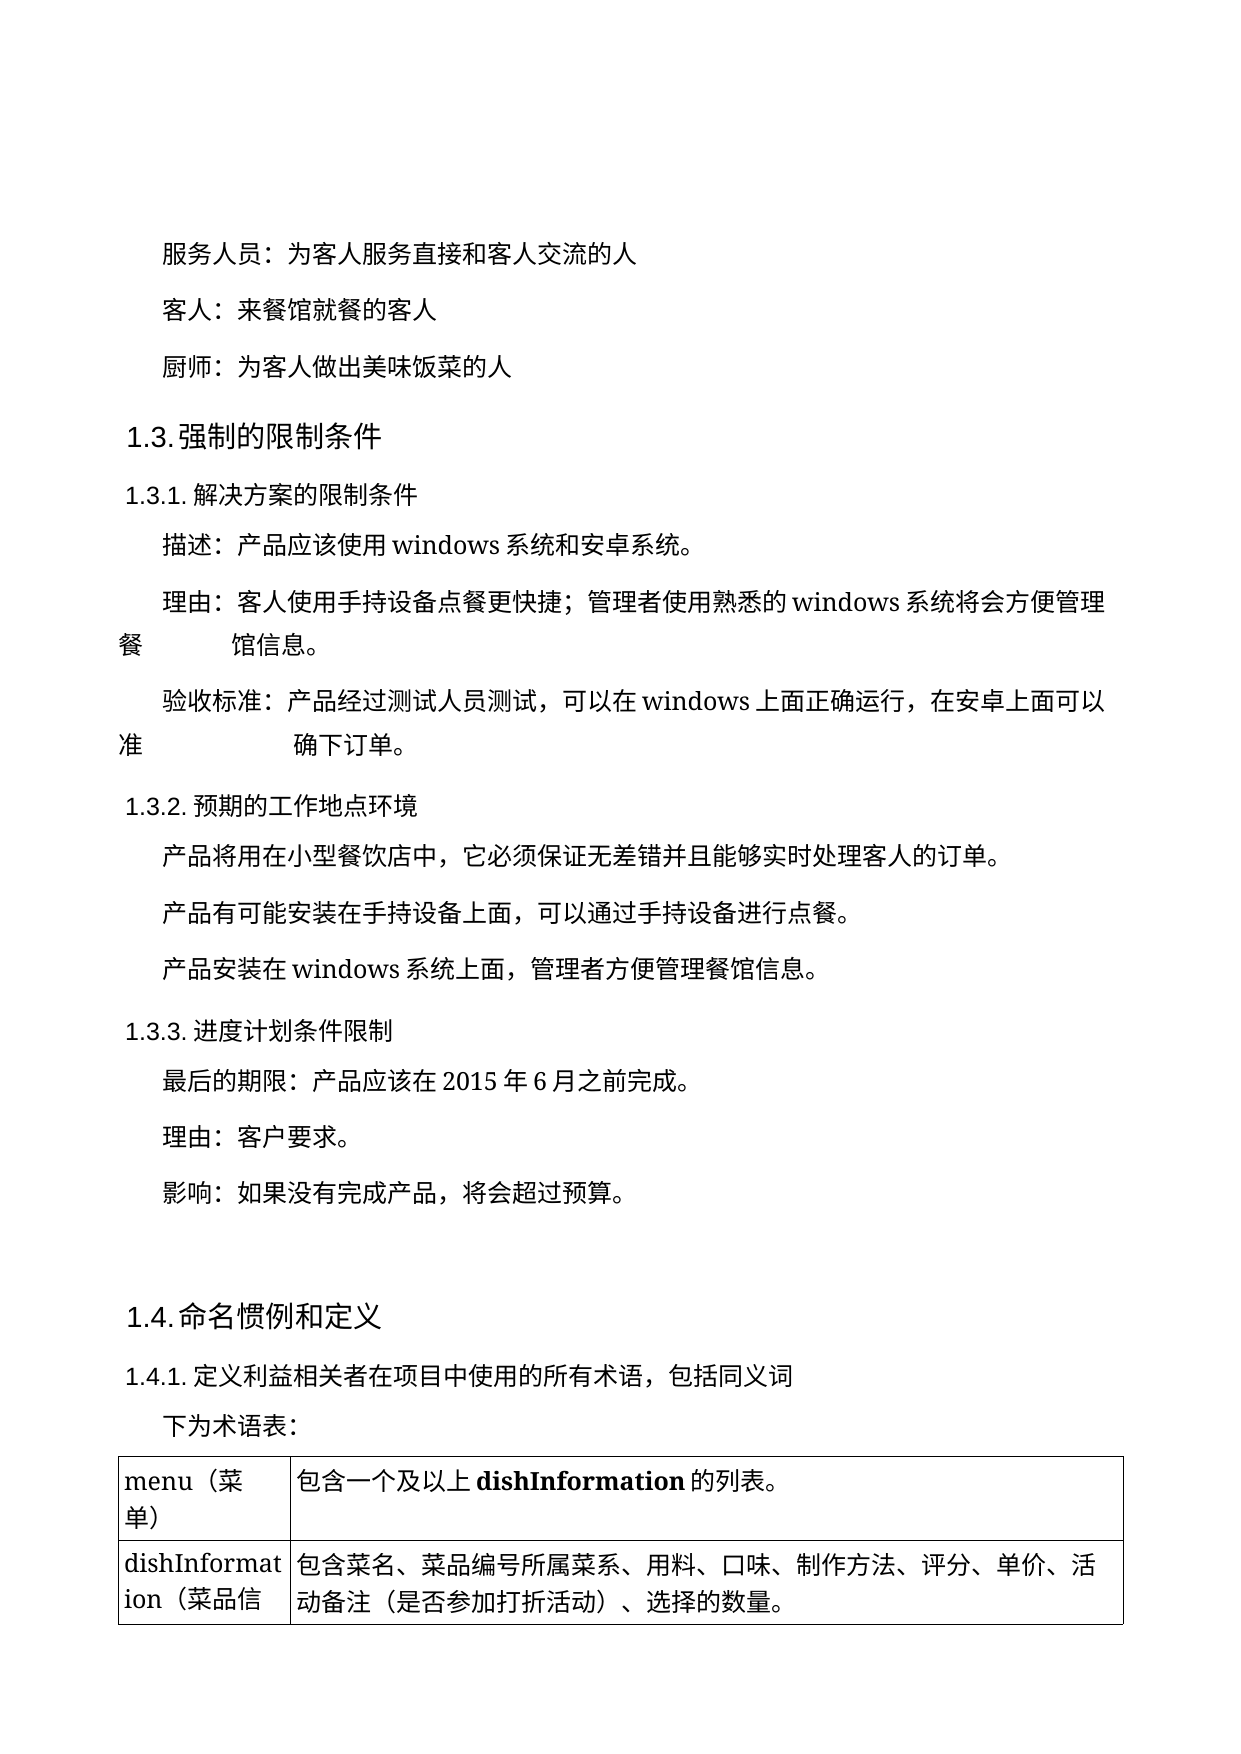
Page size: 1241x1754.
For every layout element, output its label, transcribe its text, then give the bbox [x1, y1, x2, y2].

subtitle 强制的限制条件 [118, 413, 1122, 456]
text 影响：如果没有完成产品，将会超过预算。 [118, 1174, 1122, 1210]
text 客人：来餐馆就餐的客人 [118, 291, 1122, 327]
subtitle 定义利益相关者在项目中使用的所有术语，包括同义词 [118, 1356, 1122, 1392]
text 产品将用在小型餐饮店中，它必须保证无差错并且能够实时处理客人的订单。 [118, 837, 1122, 873]
text 下为术语表： [118, 1406, 1122, 1442]
text 产品安装在windows系统上面，管理者方便管理餐馆信息。 [118, 949, 1122, 986]
text 理由：客人使用手持设备点餐更快捷；管理者使用熟悉的windows系统将会方便管理餐 馆信息。 [118, 582, 1122, 662]
table_header 包含一个及以上dishInformation的列表。 [291, 1457, 1123, 1540]
text 描述：产品应该使用windows系统和安卓系统。 [118, 526, 1122, 562]
table_cell dishInformation（菜品信 [119, 1541, 290, 1624]
text 产品有可能安装在手持设备上面，可以通过手持设备进行点餐。 [118, 893, 1122, 929]
subtitle 命名惯例和定义 [118, 1294, 1122, 1336]
subtitle 解决方案的限制条件 [118, 476, 1122, 512]
table_cell 包含菜名、菜品编号所属菜系、用料、口味、制作方法、评分、单价、活动备注（是否参加打折活动）、选择的数量。 [291, 1541, 1123, 1624]
text 理由：客户要求。 [118, 1117, 1122, 1154]
text 厨师：为客人做出美味饭菜的人 [118, 347, 1122, 383]
subtitle 预期的工作地点环境 [118, 787, 1122, 823]
text 验收标准：产品经过测试人员测试，可以在windows上面正确运行，在安卓上面可以准 确下订单。 [118, 682, 1122, 761]
text 最后的期限：产品应该在2015年6月之前完成。 [118, 1061, 1122, 1097]
subtitle 进度计划条件限制 [118, 1011, 1122, 1047]
text 服务人员：为客人服务直接和客人交流的人 [118, 234, 1122, 271]
table_header menu（菜单） [119, 1457, 290, 1540]
